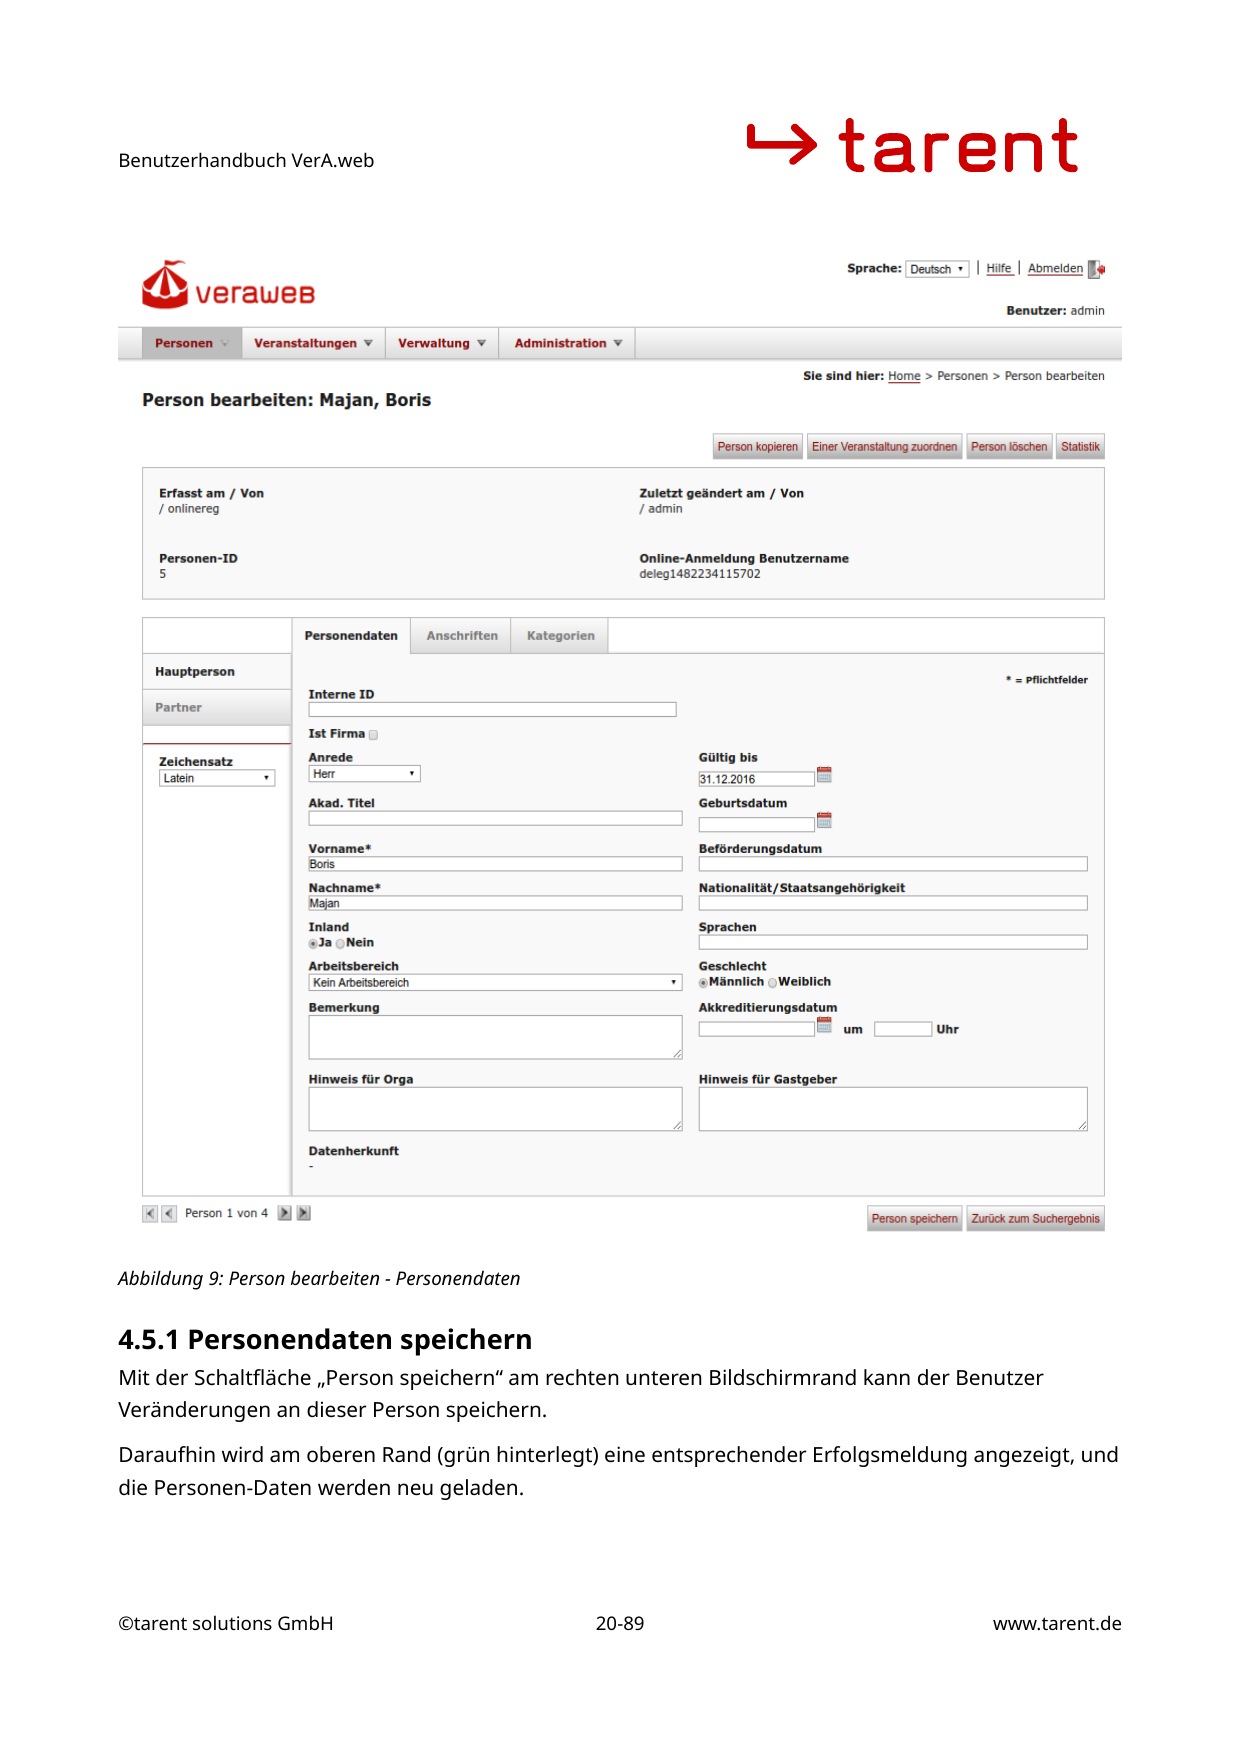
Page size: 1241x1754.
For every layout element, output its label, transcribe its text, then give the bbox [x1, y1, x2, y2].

text Daraufhin wird am oberen Rand (grün hinterlegt) eine entsprechender Erfolgsmeldung angezeigt, und die Personen-Daten werden neu geladen. [118, 1440, 1122, 1501]
picture [118, 255, 1122, 1239]
subtitle Personendaten speichern [118, 1291, 1122, 1357]
text Abbildung 9: Person bearbeiten - Personendaten [118, 1239, 1122, 1291]
subtitle [118, 232, 1122, 255]
text Mit der Schaltfläche „Person speichern“ am rechten unteren Bildschirmrand kann der Benutzer Veränderungen an dieser Person speichern. [118, 1363, 1122, 1424]
